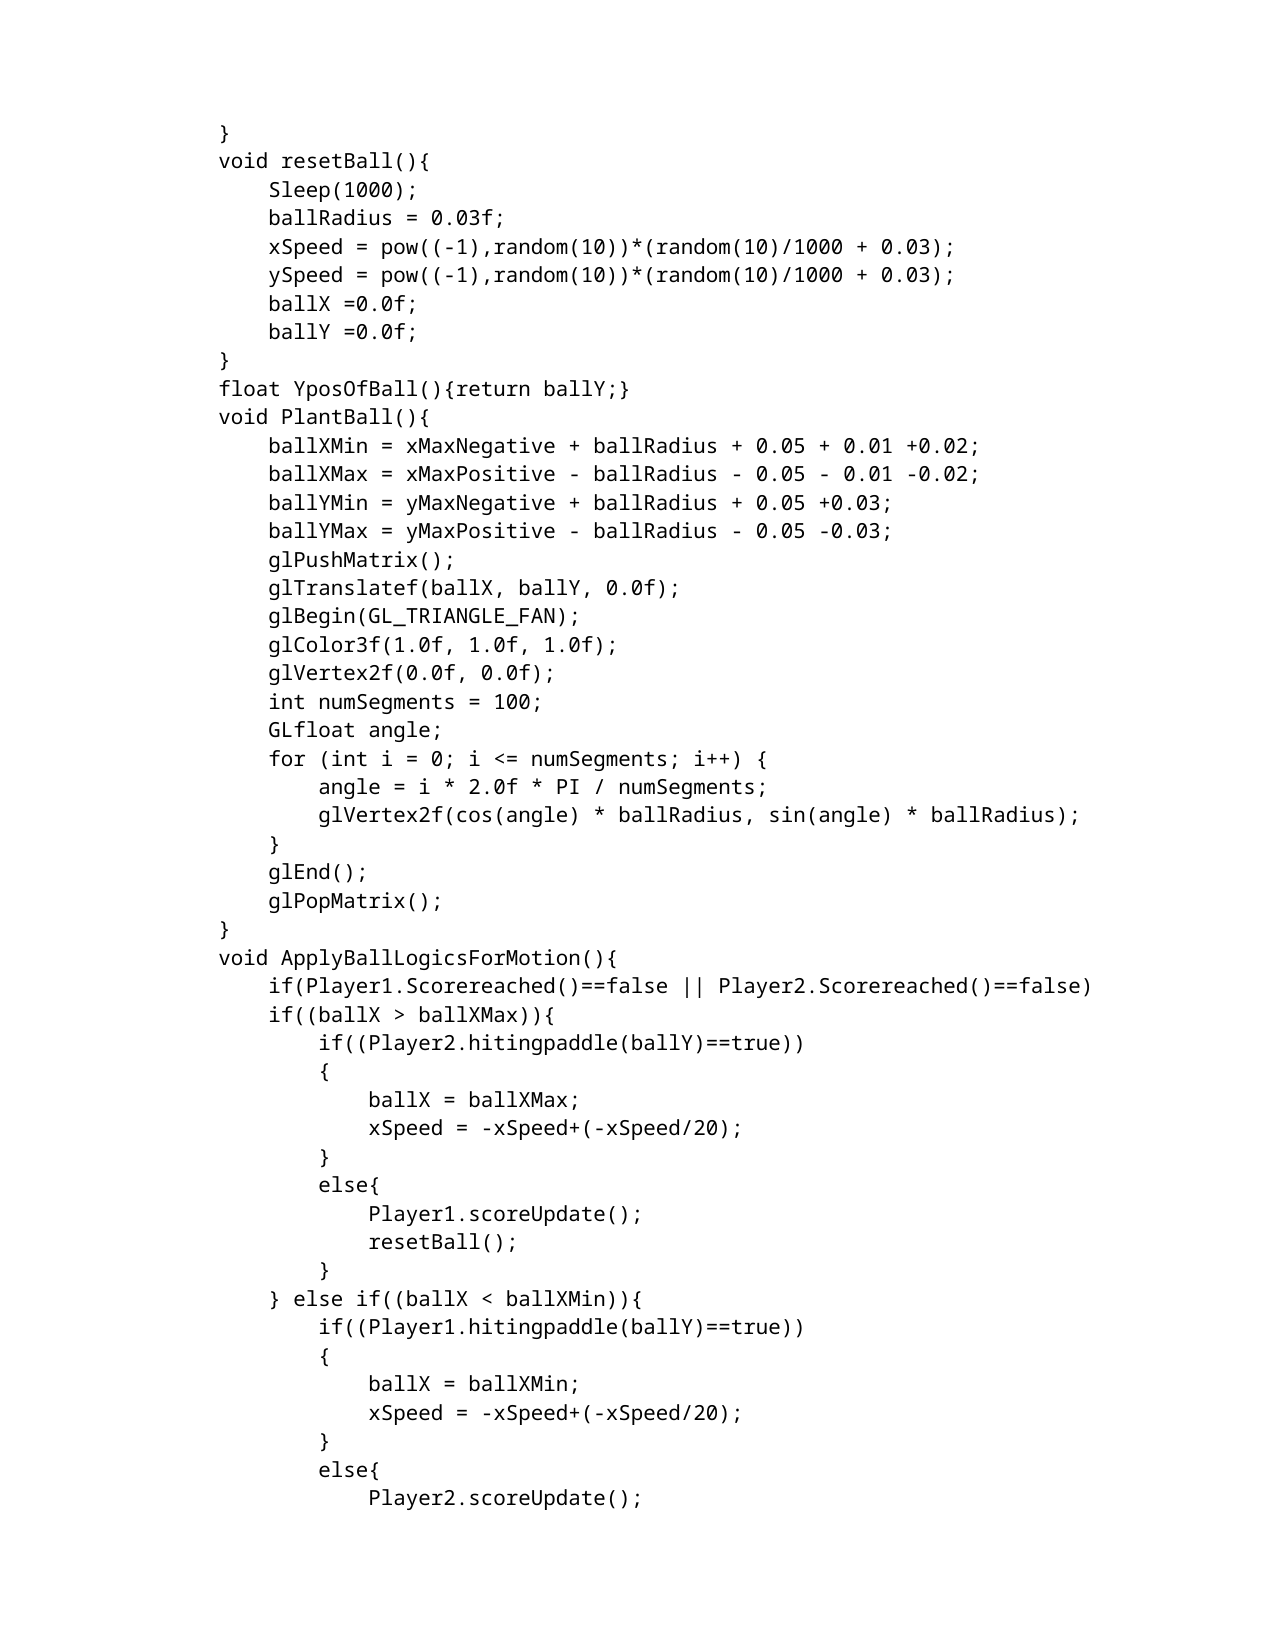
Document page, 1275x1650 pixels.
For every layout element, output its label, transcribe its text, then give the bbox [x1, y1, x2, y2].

text ballY =0.0f; [118, 317, 1157, 346]
text else{ [118, 1170, 1157, 1199]
text xSpeed = -xSpeed+(-xSpeed/20); [118, 1113, 1157, 1142]
text glPopMatrix(); [118, 886, 1157, 914]
text for (int i = 0; i <= numSegments; i++) { [118, 744, 1157, 772]
text angle = i * 2.0f * PI / numSegments; [118, 772, 1157, 801]
text glVertex2f(cos(angle) * ballRadius, sin(angle) * ballRadius); [118, 801, 1157, 829]
text glTranslatef(ballX, ballY, 0.0f); [118, 573, 1157, 602]
text } [118, 829, 1157, 857]
text ballXMax = xMaxPositive - ballRadius - 0.05 - 0.01 -0.02; [118, 459, 1157, 488]
text ballYMax = yMaxPositive - ballRadius - 0.05 -0.03; [118, 516, 1157, 545]
text xSpeed = -xSpeed+(-xSpeed/20); [118, 1398, 1157, 1426]
text if((ballX > ballXMax)){ [118, 1000, 1157, 1028]
text { [118, 1341, 1157, 1369]
text } [118, 1426, 1157, 1455]
text } [118, 118, 1157, 147]
text glEnd(); [118, 857, 1157, 886]
text glColor3f(1.0f, 1.0f, 1.0f); [118, 630, 1157, 658]
text } [118, 1256, 1157, 1284]
text Player1.scoreUpdate(); [118, 1199, 1157, 1227]
text ballX = ballXMax; [118, 1085, 1157, 1113]
text ballX = ballXMin; [118, 1369, 1157, 1398]
text { [118, 1057, 1157, 1085]
text } [118, 1142, 1157, 1170]
text } [118, 914, 1157, 943]
text if(Player1.Scorereached()==false || Player2.Scorereached()==false) [118, 971, 1157, 1000]
text resetBall(); [118, 1227, 1157, 1256]
text else{ [118, 1455, 1157, 1483]
text if((Player1.hitingpaddle(ballY)==true)) [118, 1312, 1157, 1341]
text if((Player2.hitingpaddle(ballY)==true)) [118, 1028, 1157, 1057]
text Sleep(1000); [118, 175, 1157, 203]
text ballXMin = xMaxNegative + ballRadius + 0.05 + 0.01 +0.02; [118, 431, 1157, 459]
text ySpeed = pow((-1),random(10))*(random(10)/1000 + 0.03); [118, 260, 1157, 289]
text glPushMatrix(); [118, 545, 1157, 573]
text Player2.scoreUpdate(); [118, 1483, 1157, 1512]
text } else if((ballX < ballXMin)){ [118, 1284, 1157, 1312]
text GLfloat angle; [118, 715, 1157, 744]
text glBegin(GL_TRIANGLE_FAN); [118, 602, 1157, 630]
text void PlantBall(){ [118, 402, 1157, 431]
text xSpeed = pow((-1),random(10))*(random(10)/1000 + 0.03); [118, 232, 1157, 260]
text int numSegments = 100; [118, 687, 1157, 715]
text ballYMin = yMaxNegative + ballRadius + 0.05 +0.03; [118, 488, 1157, 516]
text void resetBall(){ [118, 147, 1157, 175]
text glVertex2f(0.0f, 0.0f); [118, 658, 1157, 687]
text float YposOfBall(){return ballY;} [118, 374, 1157, 402]
text ballX =0.0f; [118, 289, 1157, 317]
text } [118, 346, 1157, 374]
text ballRadius = 0.03f; [118, 203, 1157, 232]
text void ApplyBallLogicsForMotion(){ [118, 943, 1157, 971]
